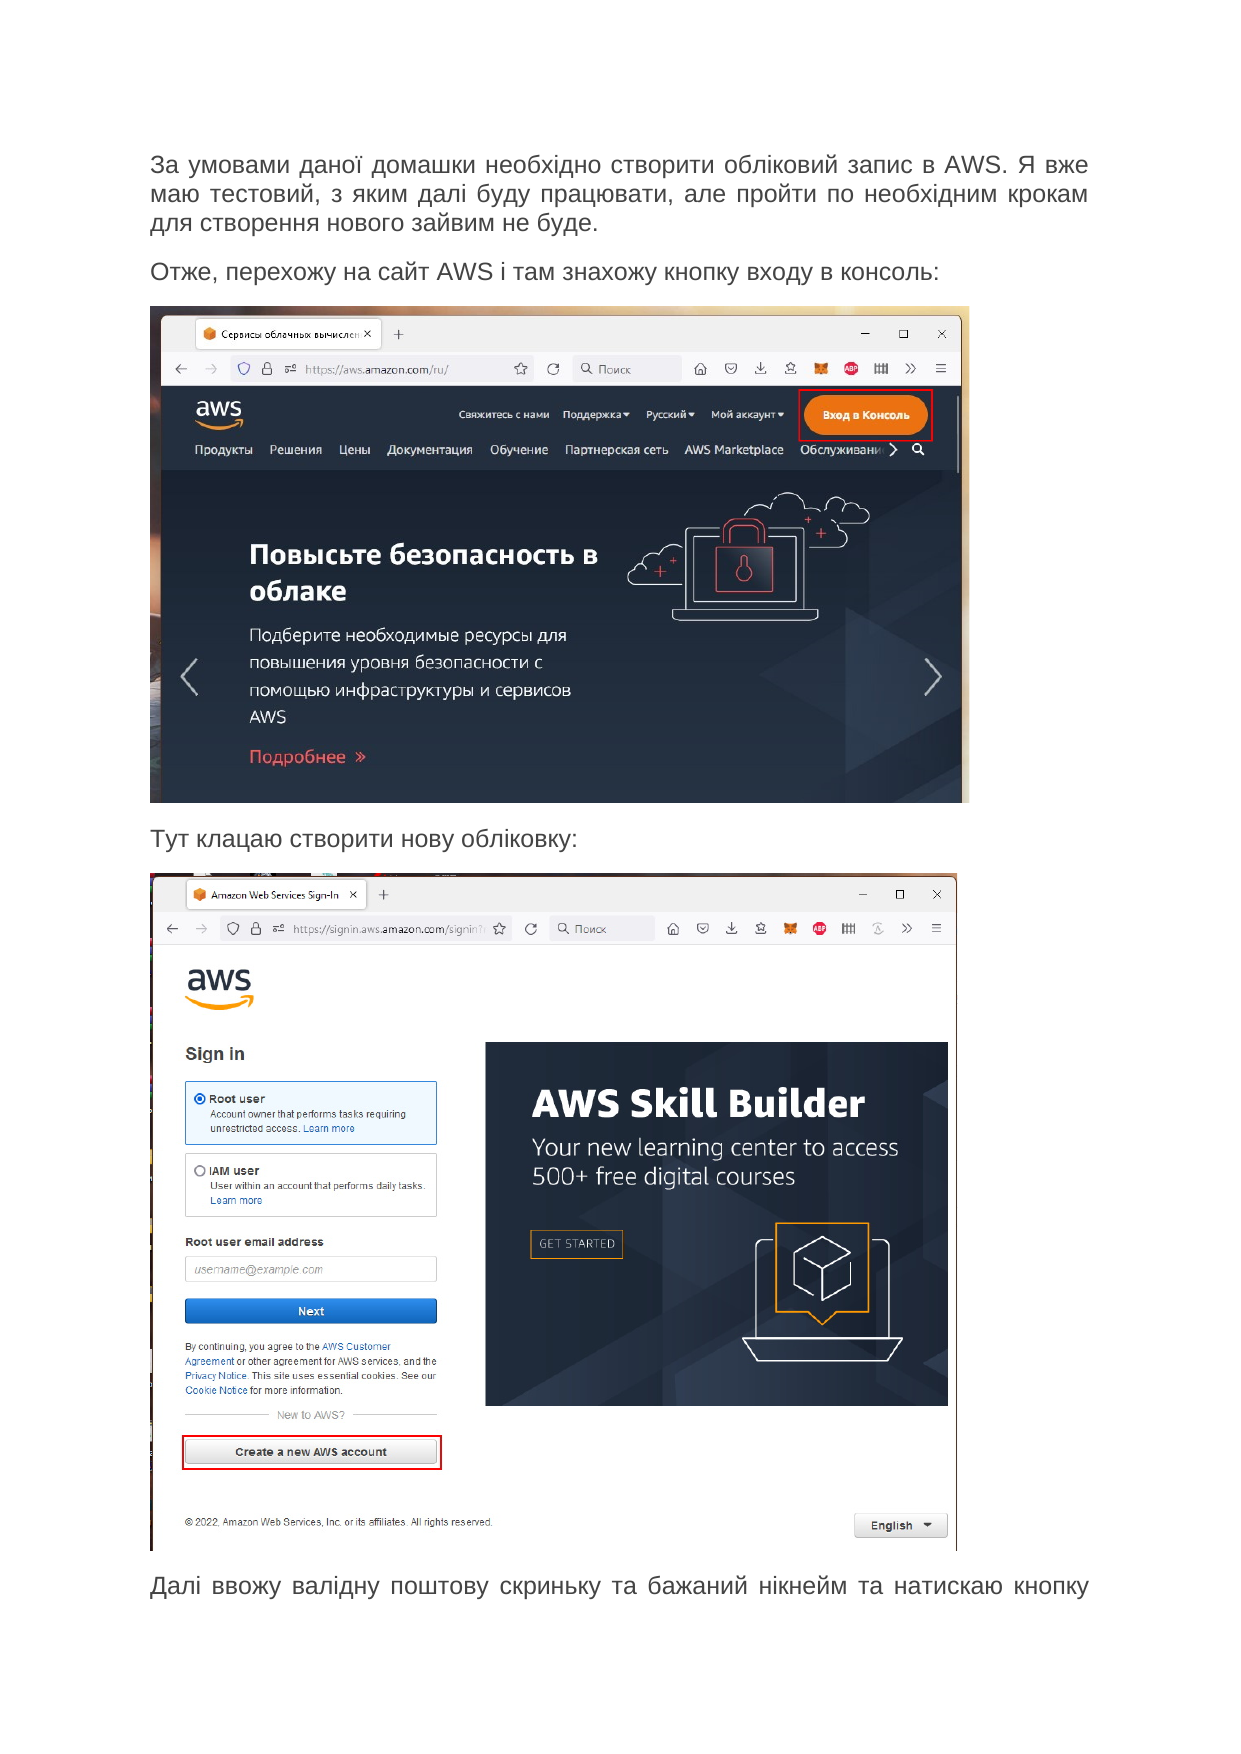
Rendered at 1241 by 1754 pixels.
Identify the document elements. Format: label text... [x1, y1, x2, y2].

text Тут клацаю створити нову обліковку: [150, 823, 1090, 852]
text За умовами даної домашки необхідно створити обліковий запис в AWS. Я вже маю тестовий, з яким далі буду працювати, але пройти по необхідним крокам для створення нового зайвим не буде. [150, 150, 1090, 236]
picture [150, 873, 958, 1551]
text Далі ввожу валідну поштову скриньку та бажаний нікнейм та натискаю кнопку [150, 1571, 1090, 1600]
text Отже, перехожу на сайт AWS і там знахожу кнопку входу в консоль: [150, 257, 1090, 286]
picture [150, 306, 970, 803]
